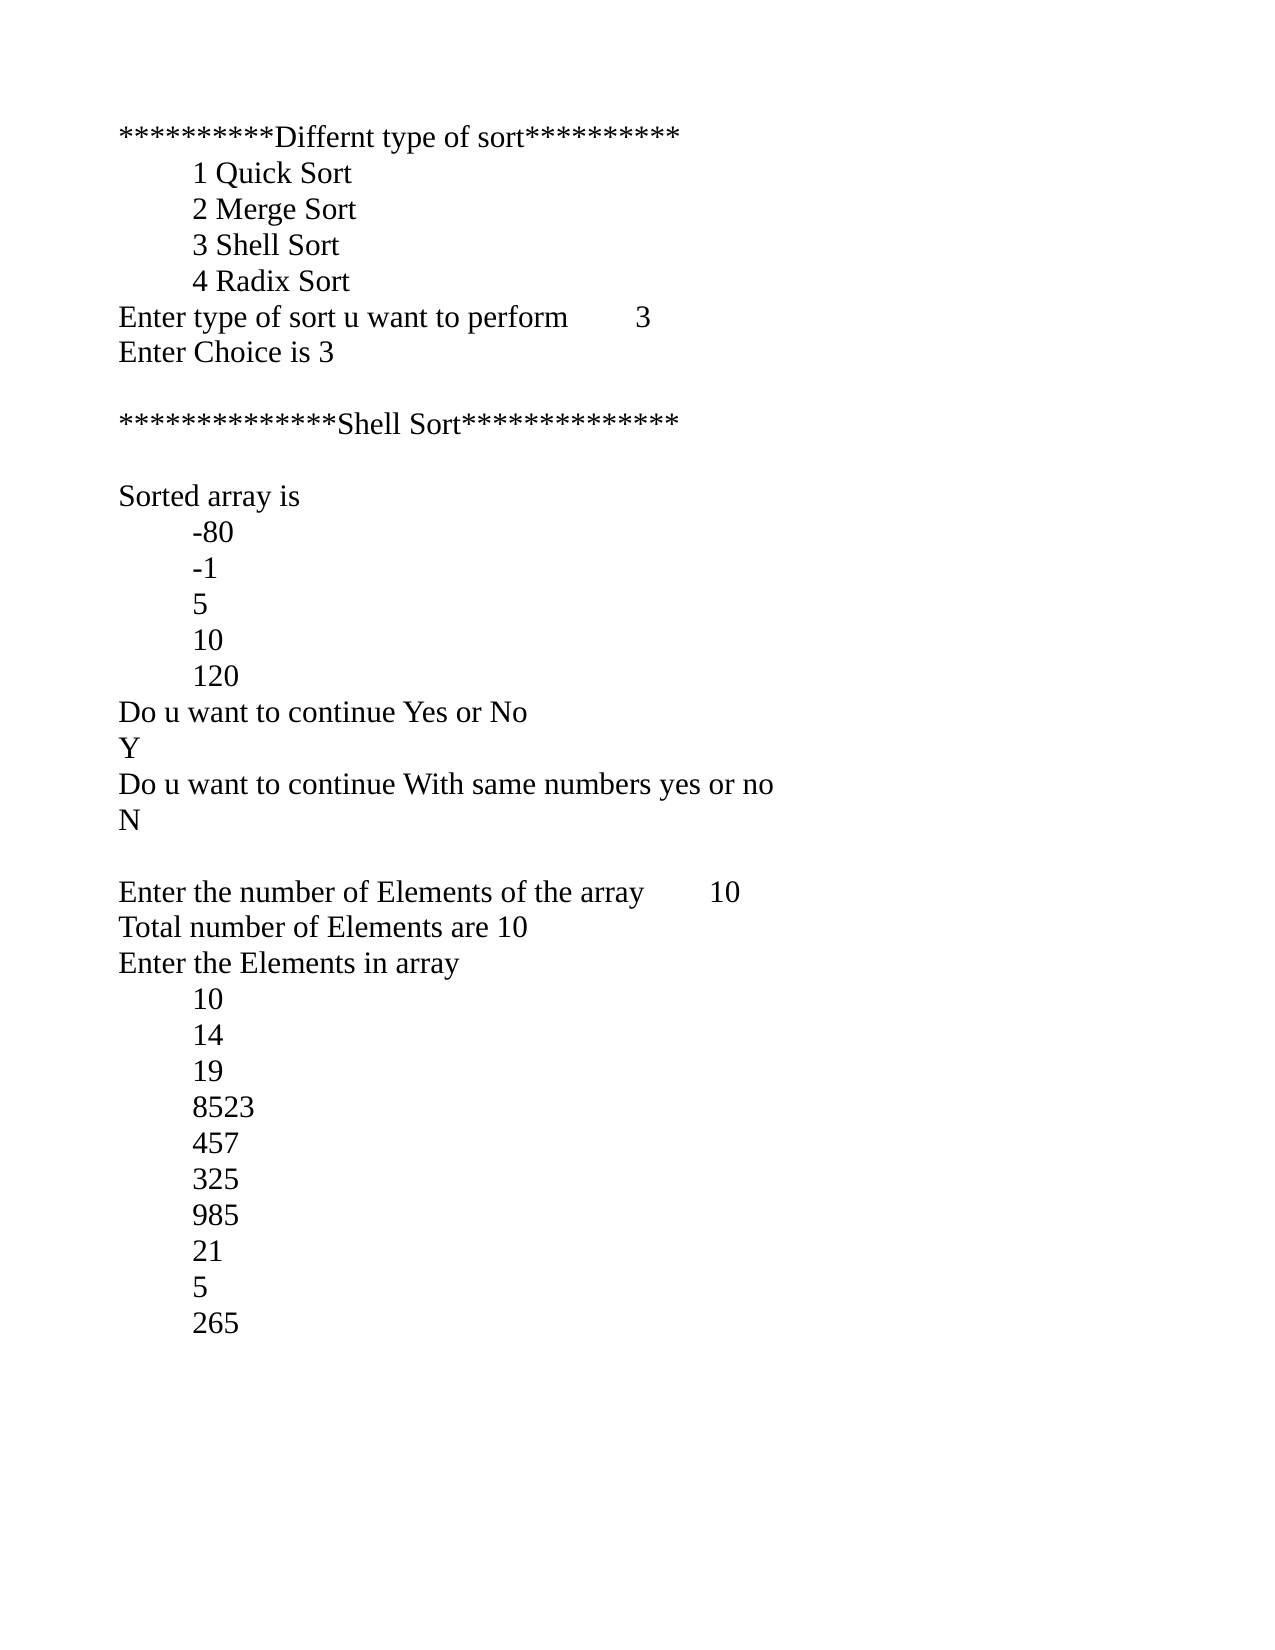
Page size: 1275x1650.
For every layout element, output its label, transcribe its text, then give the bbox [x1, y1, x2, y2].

text -1 [118, 549, 1157, 585]
text 2 Merge Sort [118, 190, 1157, 226]
text Enter Choice is 3 [118, 334, 1157, 370]
text 1 Quick Sort [118, 154, 1157, 190]
text Do u want to continue Yes or No [118, 693, 1157, 729]
text **************Shell Sort************** [118, 406, 1157, 442]
text 5 [118, 1268, 1157, 1304]
text 19 [118, 1052, 1157, 1088]
text Enter the number of Elements of the array 10 [118, 873, 1157, 909]
text 325 [118, 1160, 1157, 1196]
text 14 [118, 1017, 1157, 1052]
text 985 [118, 1196, 1157, 1232]
text 8523 [118, 1088, 1157, 1124]
text 21 [118, 1232, 1157, 1268]
text 4 Radix Sort [118, 262, 1157, 298]
text 457 [118, 1124, 1157, 1160]
text 3 Shell Sort [118, 226, 1157, 262]
text 265 [118, 1304, 1157, 1340]
text 10 [118, 981, 1157, 1017]
text **********Differnt type of sort********** [118, 118, 1157, 154]
text Sorted array is [118, 477, 1157, 513]
text Enter the Elements in array [118, 945, 1157, 981]
text Enter type of sort u want to perform 3 [118, 298, 1157, 334]
text Do u want to continue With same numbers yes or no [118, 765, 1157, 801]
text -80 [118, 513, 1157, 549]
text 10 [118, 621, 1157, 657]
text Y [118, 729, 1157, 765]
text Total number of Elements are 10 [118, 909, 1157, 945]
text N [118, 801, 1157, 837]
text 120 [118, 657, 1157, 693]
text 5 [118, 585, 1157, 621]
